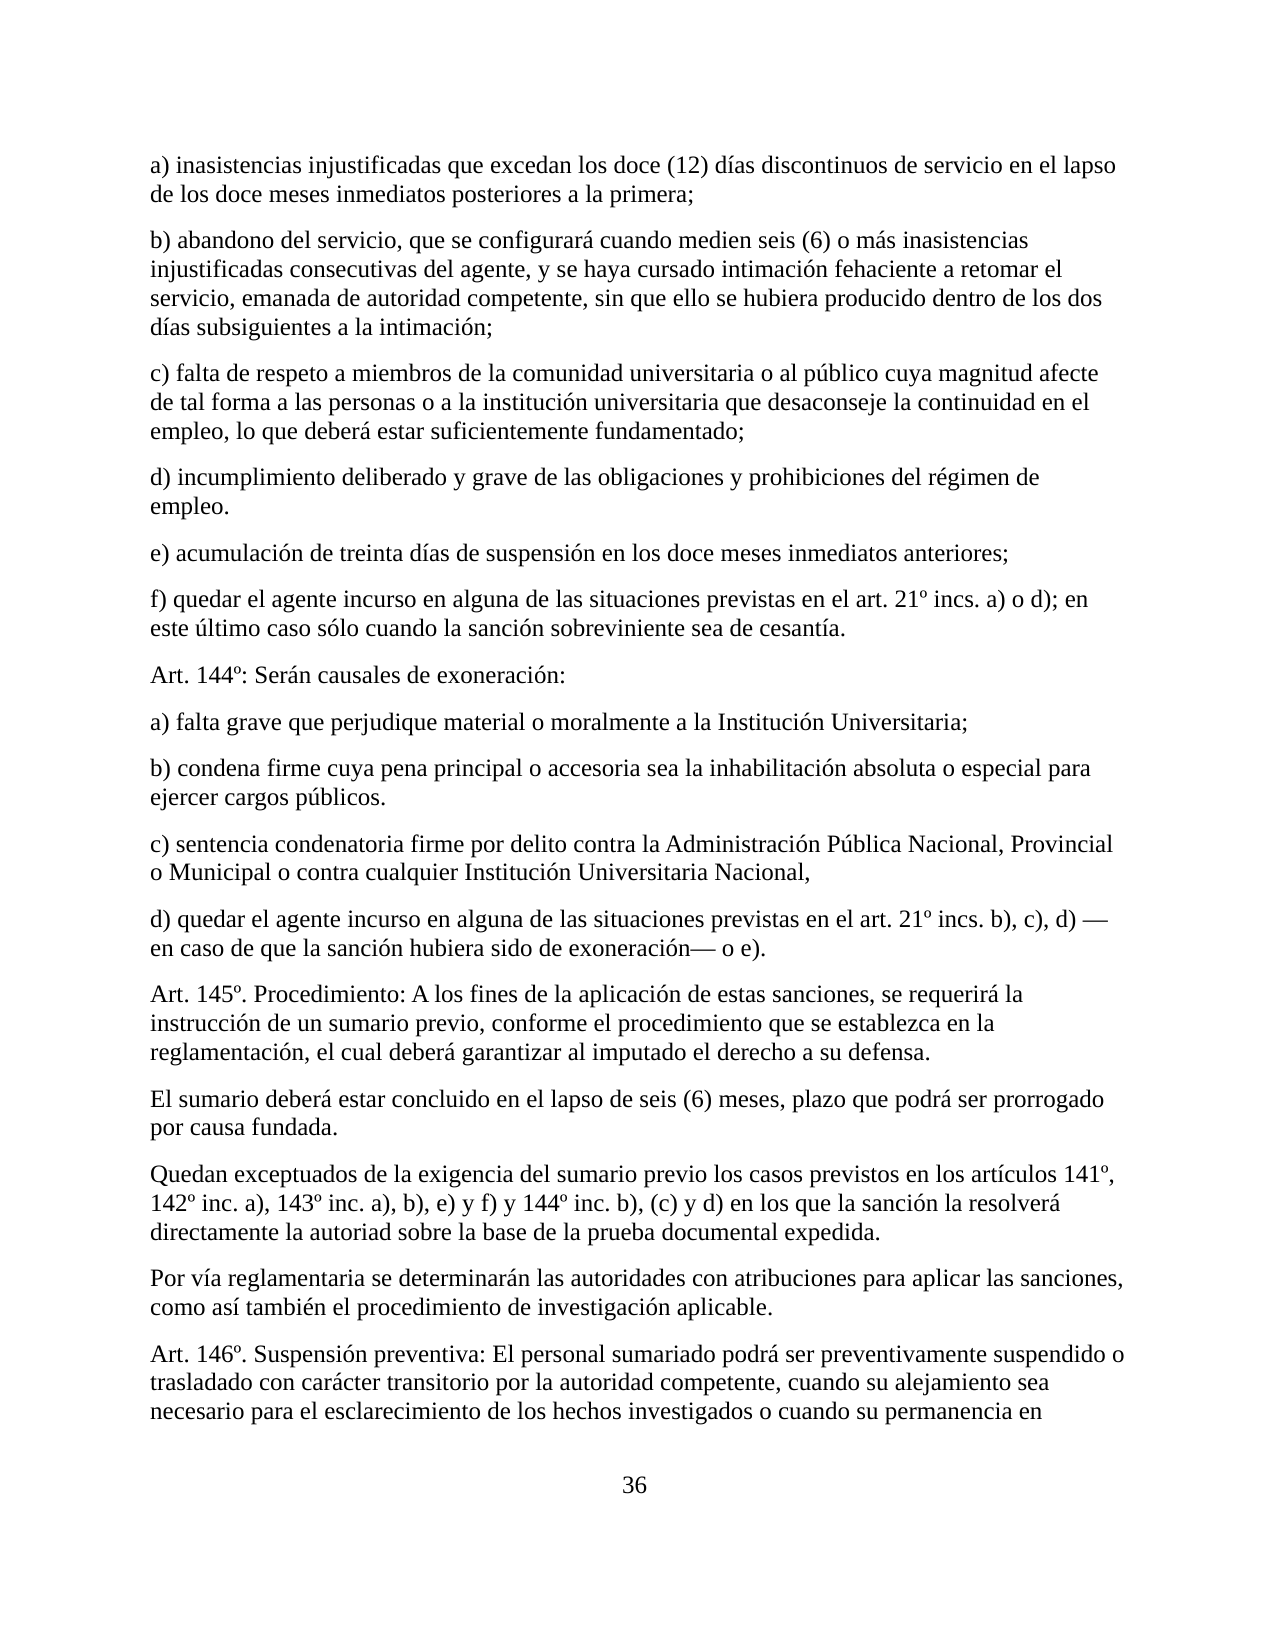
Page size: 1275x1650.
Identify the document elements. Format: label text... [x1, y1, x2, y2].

text Art. 144º: Serán causales de exoneración: [150, 660, 1125, 689]
text c) falta de respeto a miembros de la comunidad universitaria o al público cuya magnitud afecte de tal forma a las personas o a la institución universitaria que desaconseje la continuidad en el empleo, lo que deberá estar suficientemente fundamentado; [150, 358, 1125, 444]
text b) condena firme cuya pena principal o accesoria sea la inhabilitación absoluta o especial para ejercer cargos públicos. [150, 753, 1125, 811]
text Quedan exceptuados de la exigencia del sumario previo los casos previstos en los artículos 141º, 142º inc. a), 143º inc. a), b), e) y f) y 144º inc. b), (c) y d) en los que la sanción la resolverá directamente la autoriad sobre la base de la prueba documental expedida. [150, 1159, 1125, 1245]
text d) incumplimiento deliberado y grave de las obligaciones y prohibiciones del régimen de empleo. [150, 462, 1125, 520]
text d) quedar el agente incurso en alguna de las situaciones previstas en el art. 21º incs. b), c), d) —en caso de que la sanción hubiera sido de exoneración— o e). [150, 904, 1125, 962]
text a) falta grave que perjudique material o moralmente a la Institución Universitaria; [150, 707, 1125, 735]
text a) inasistencias injustificadas que excedan los doce (12) días discontinuos de servicio en el lapso de los doce meses inmediatos posteriores a la primera; [150, 150, 1125, 207]
text c) sentencia condenatoria firme por delito contra la Administración Pública Nacional, Provincial o Municipal o contra cualquier Institución Universitaria Nacional, [150, 829, 1125, 886]
text f) quedar el agente incurso en alguna de las situaciones previstas en el art. 21º incs. a) o d); en este último caso sólo cuando la sanción sobreviniente sea de cesantía. [150, 584, 1125, 642]
text b) abandono del servicio, que se configurará cuando medien seis (6) o más inasistencias injustificadas consecutivas del agente, y se haya cursado intimación fehaciente a retomar el servicio, emanada de autoridad competente, sin que ello se hubiera producido dentro de los dos días subsiguientes a la intimación; [150, 225, 1125, 340]
text El sumario deberá estar concluido en el lapso de seis (6) meses, plazo que podrá ser prorrogado por causa fundada. [150, 1084, 1125, 1141]
text e) acumulación de treinta días de suspensión en los doce meses inmediatos anteriores; [150, 538, 1125, 567]
text Art. 145º. Procedimiento: A los fines de la aplicación de estas sanciones, se requerirá la instrucción de un sumario previo, conforme el procedimiento que se establezca en la reglamentación, el cual deberá garantizar al imputado el derecho a su defensa. [150, 979, 1125, 1066]
text Por vía reglamentaria se determinarán las autoridades con atribuciones para aplicar las sanciones, como así también el procedimiento de investigación aplicable. [150, 1263, 1125, 1321]
text Art. 146º. Suspensión preventiva: El personal sumariado podrá ser preventivamente suspendido o trasladado con carácter transitorio por la autoridad competente, cuando su alejamiento sea necesario para el esclarecimiento de los hechos investigados o cuando su permanencia en [150, 1339, 1125, 1425]
